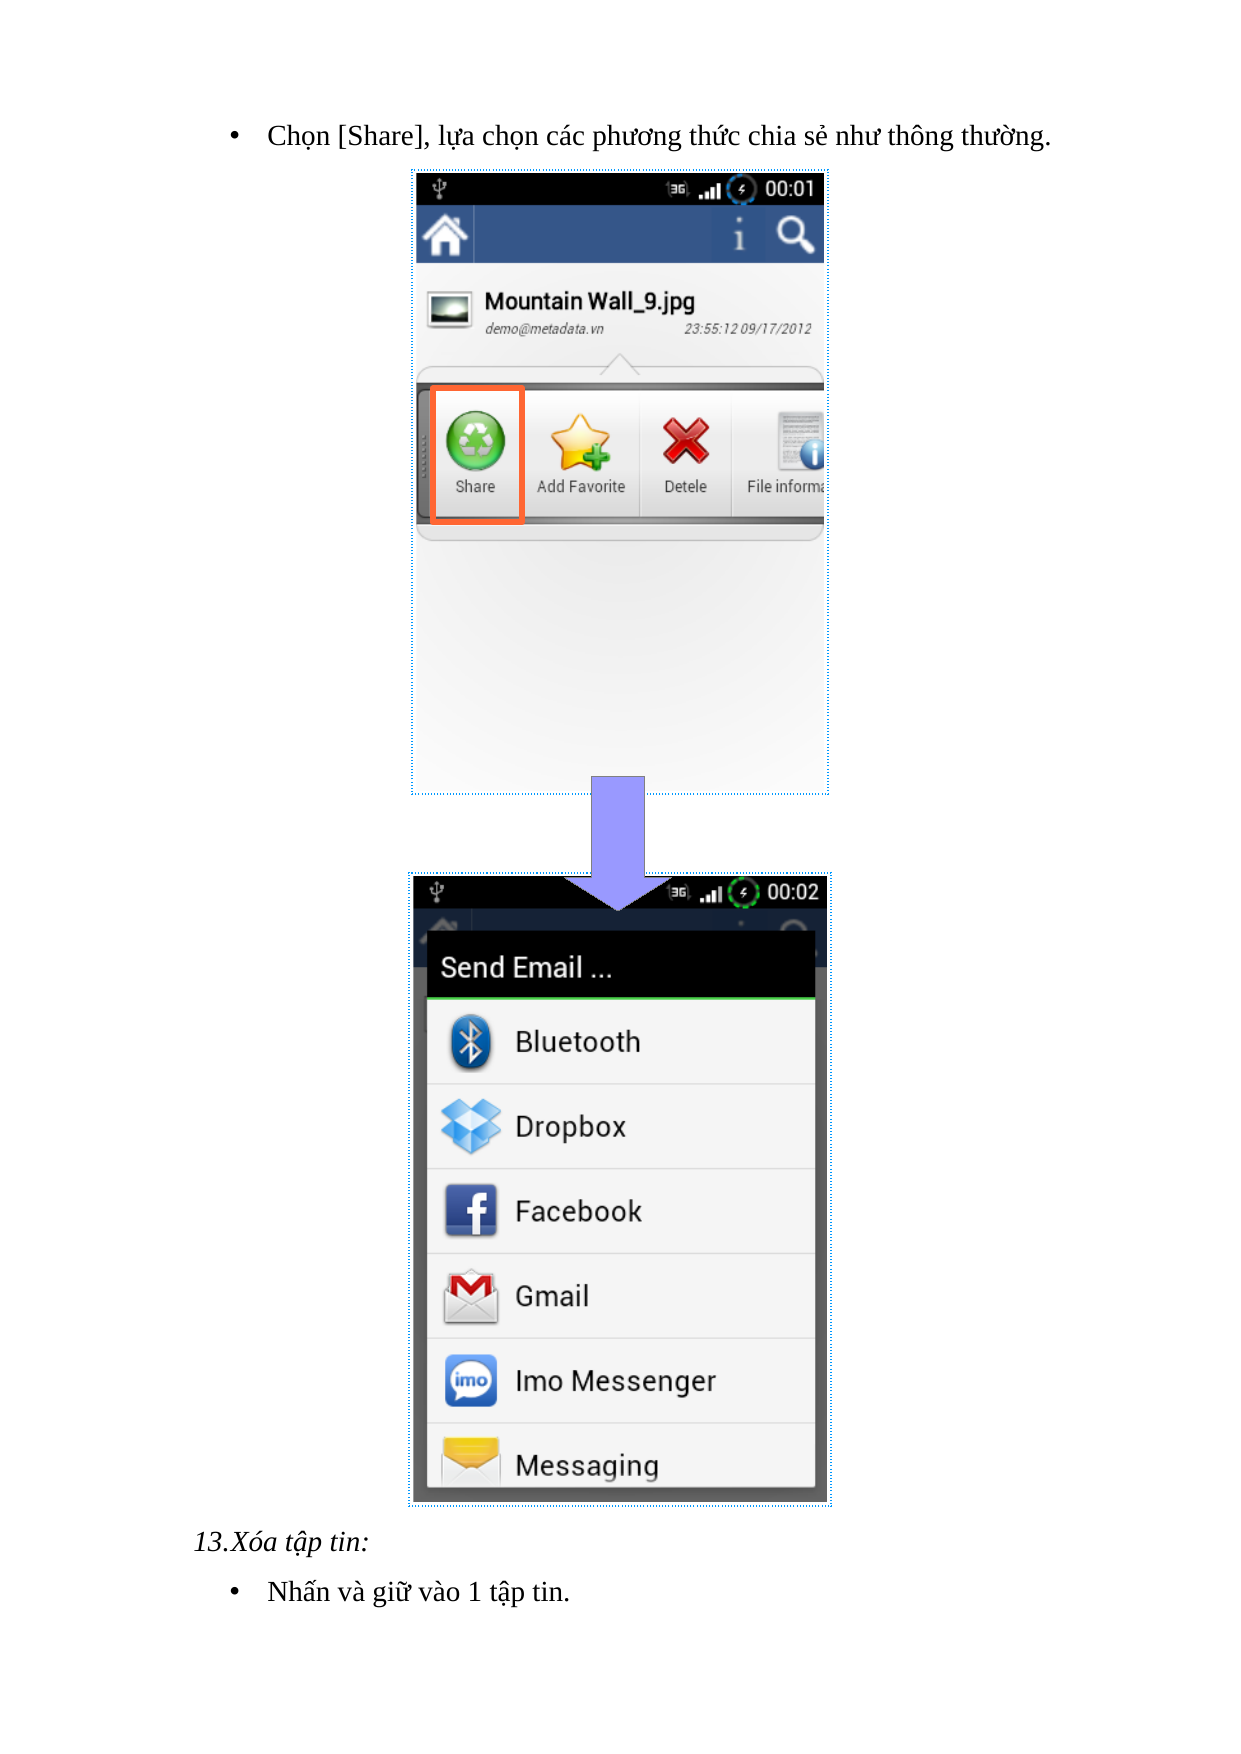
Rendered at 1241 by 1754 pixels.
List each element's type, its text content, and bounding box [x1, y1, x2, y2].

list Xóa tập tin: [193, 862, 1122, 1557]
picture [413, 876, 827, 1502]
list Nhấn và giữ vào 1 tập tin. [229, 1574, 1122, 1608]
list Chọn [Share], lựa chọn các phương thức chia sẻ như thông thường. [229, 118, 1122, 152]
picture [416, 173, 824, 791]
